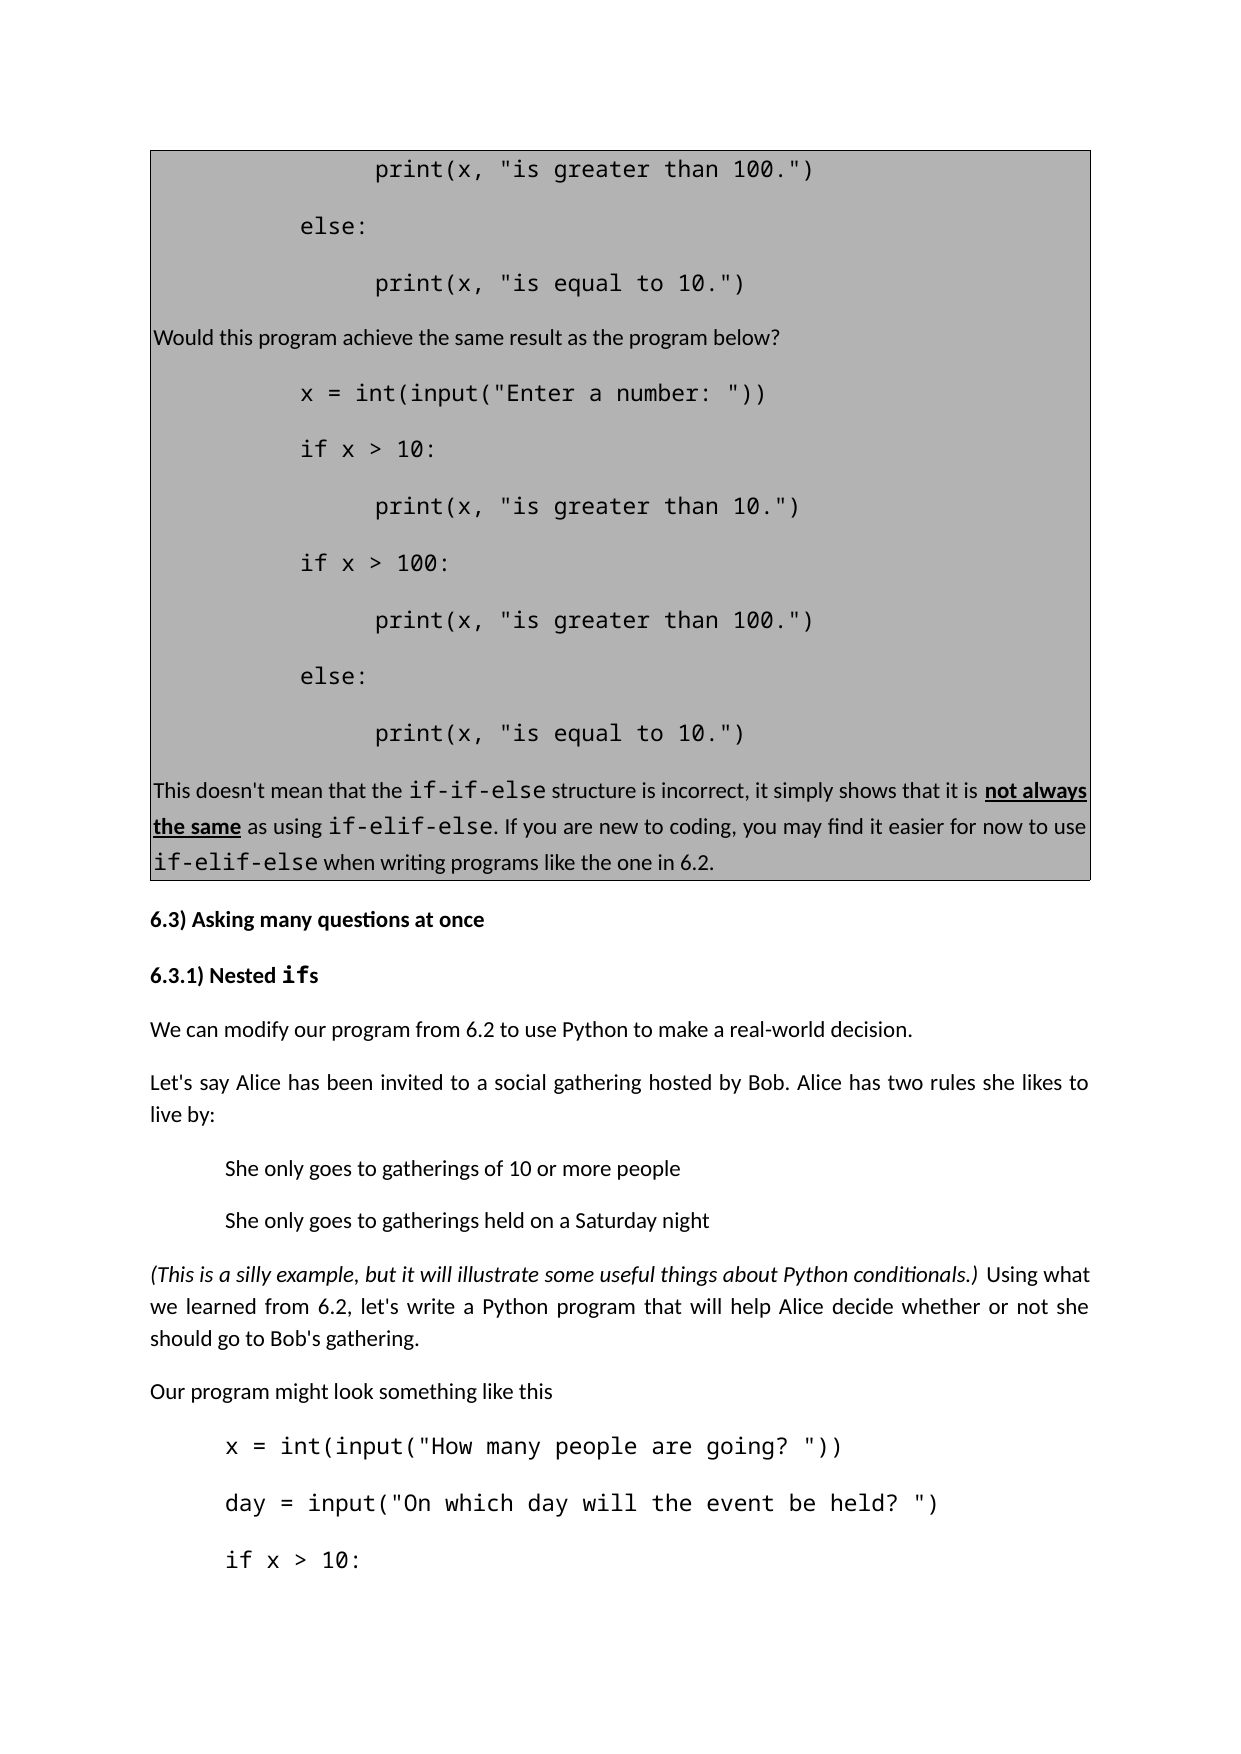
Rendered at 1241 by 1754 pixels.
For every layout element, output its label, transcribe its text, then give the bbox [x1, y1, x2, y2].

text Our program might look something like this [150, 1377, 1090, 1405]
text Would this program achieve the same result as the program below? [151, 320, 1090, 351]
text print(x, "is greater than 10.") [151, 487, 1090, 521]
text print(x, "is greater than 100.") [151, 151, 1090, 184]
text print(x, "is greater than 100.") [151, 600, 1090, 635]
text if x > 10: [151, 430, 1090, 464]
text This doesn't mean that the if-if-else structure is incorrect, it simply shows that it is not always the same as using if-elif-else. If you are new to coding, you may find it easier for now to use if-elif-else when writing programs like the one in 6.2. [151, 771, 1090, 880]
text x = int(input("How many people are going? ")) [150, 1430, 1090, 1461]
text else: [151, 657, 1090, 692]
text day = input("On which day will the event be held? ") [150, 1487, 1090, 1518]
text print(x, "is equal to 10.") [151, 263, 1090, 298]
text x = int(input("Enter a number: ")) [151, 373, 1090, 408]
text We can modify our program from 6.2 to use Python to make a real-world decision. [150, 1015, 1090, 1043]
text if x > 100: [151, 544, 1090, 578]
text 6.3) Asking many questions at once [150, 906, 1090, 934]
text She only goes to gatherings held on a Saturday night [150, 1207, 1090, 1235]
text She only goes to gatherings of 10 or more people [150, 1154, 1090, 1182]
text else: [151, 207, 1090, 241]
text Let's say Alice has been invited to a social gathering hosted by Bob. Alice has two rules she likes to live by: [150, 1068, 1090, 1129]
text print(x, "is equal to 10.") [151, 714, 1090, 748]
text 6.3.1) Nested ifs [150, 959, 1090, 990]
text if x > 10: [150, 1544, 1090, 1575]
text (This is a silly example, but it will illustrate some useful things about Python conditionals.) Using what we learned from 6.2, let's write a Python program that will help Alice decide whether or not she should go to Bob's gathering. [150, 1260, 1090, 1352]
